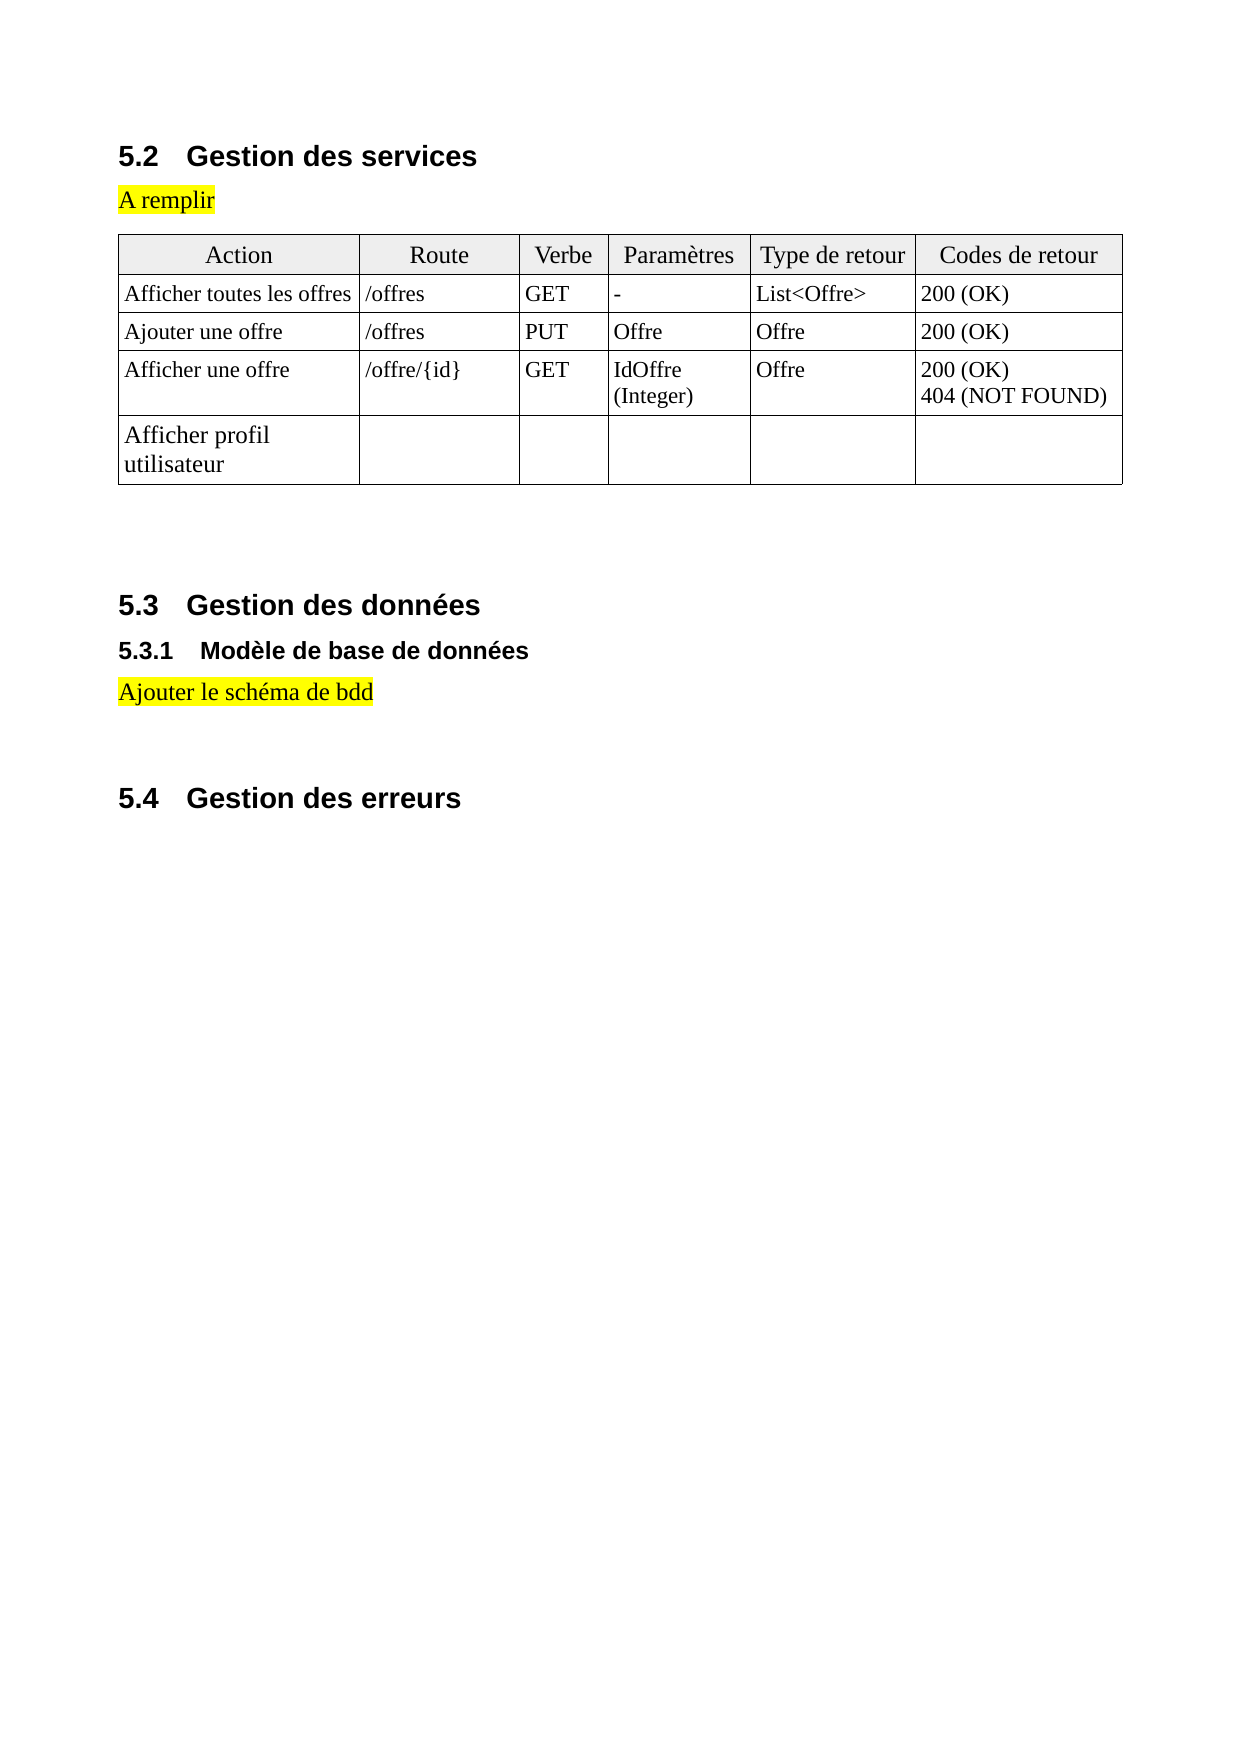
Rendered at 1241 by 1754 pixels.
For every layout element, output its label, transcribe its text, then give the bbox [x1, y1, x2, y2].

table_cell [360, 416, 519, 483]
table_cell Ajouter une offre [119, 313, 359, 350]
table_cell /offres [360, 313, 519, 350]
table_cell [916, 416, 1122, 483]
text Ajouter le schéma de bdd [118, 677, 1122, 706]
table_header Type de retour [751, 235, 915, 274]
table_cell /offre/{id} [360, 351, 519, 414]
table_cell List<Offre> [751, 275, 915, 312]
table_cell /offres [360, 275, 519, 312]
table_cell IdOffre (Integer) [609, 351, 750, 414]
subtitle Gestion des services [118, 139, 1122, 172]
table_cell [751, 416, 915, 483]
table_cell Offre [609, 313, 750, 350]
table_cell 200 (OK) [916, 275, 1122, 312]
table_cell Afficher profil utilisateur [119, 416, 359, 483]
table_cell PUT [520, 313, 608, 350]
table_cell [609, 416, 750, 483]
table_cell 200 (OK) [916, 313, 1122, 350]
table_header Action [119, 235, 359, 274]
table_cell GET [520, 351, 608, 414]
table_cell Offre [751, 313, 915, 350]
subtitle Modèle de base de données [118, 636, 1122, 665]
table_cell GET [520, 275, 608, 312]
table_header Route [360, 235, 519, 274]
table_cell Afficher toutes les offres [119, 275, 359, 312]
table_cell Afficher une offre [119, 351, 359, 414]
text A remplir [118, 185, 1122, 214]
table_header Paramètres [609, 235, 750, 274]
table_cell Offre [751, 351, 915, 414]
table_cell - [609, 275, 750, 312]
table_cell [520, 416, 608, 483]
table_header Codes de retour [916, 235, 1122, 274]
subtitle Gestion des données [118, 588, 1122, 622]
subtitle Gestion des erreurs [118, 782, 1122, 815]
table_header Verbe [520, 235, 608, 274]
table_cell 200 (OK) 404 (NOT FOUND) [916, 351, 1122, 414]
